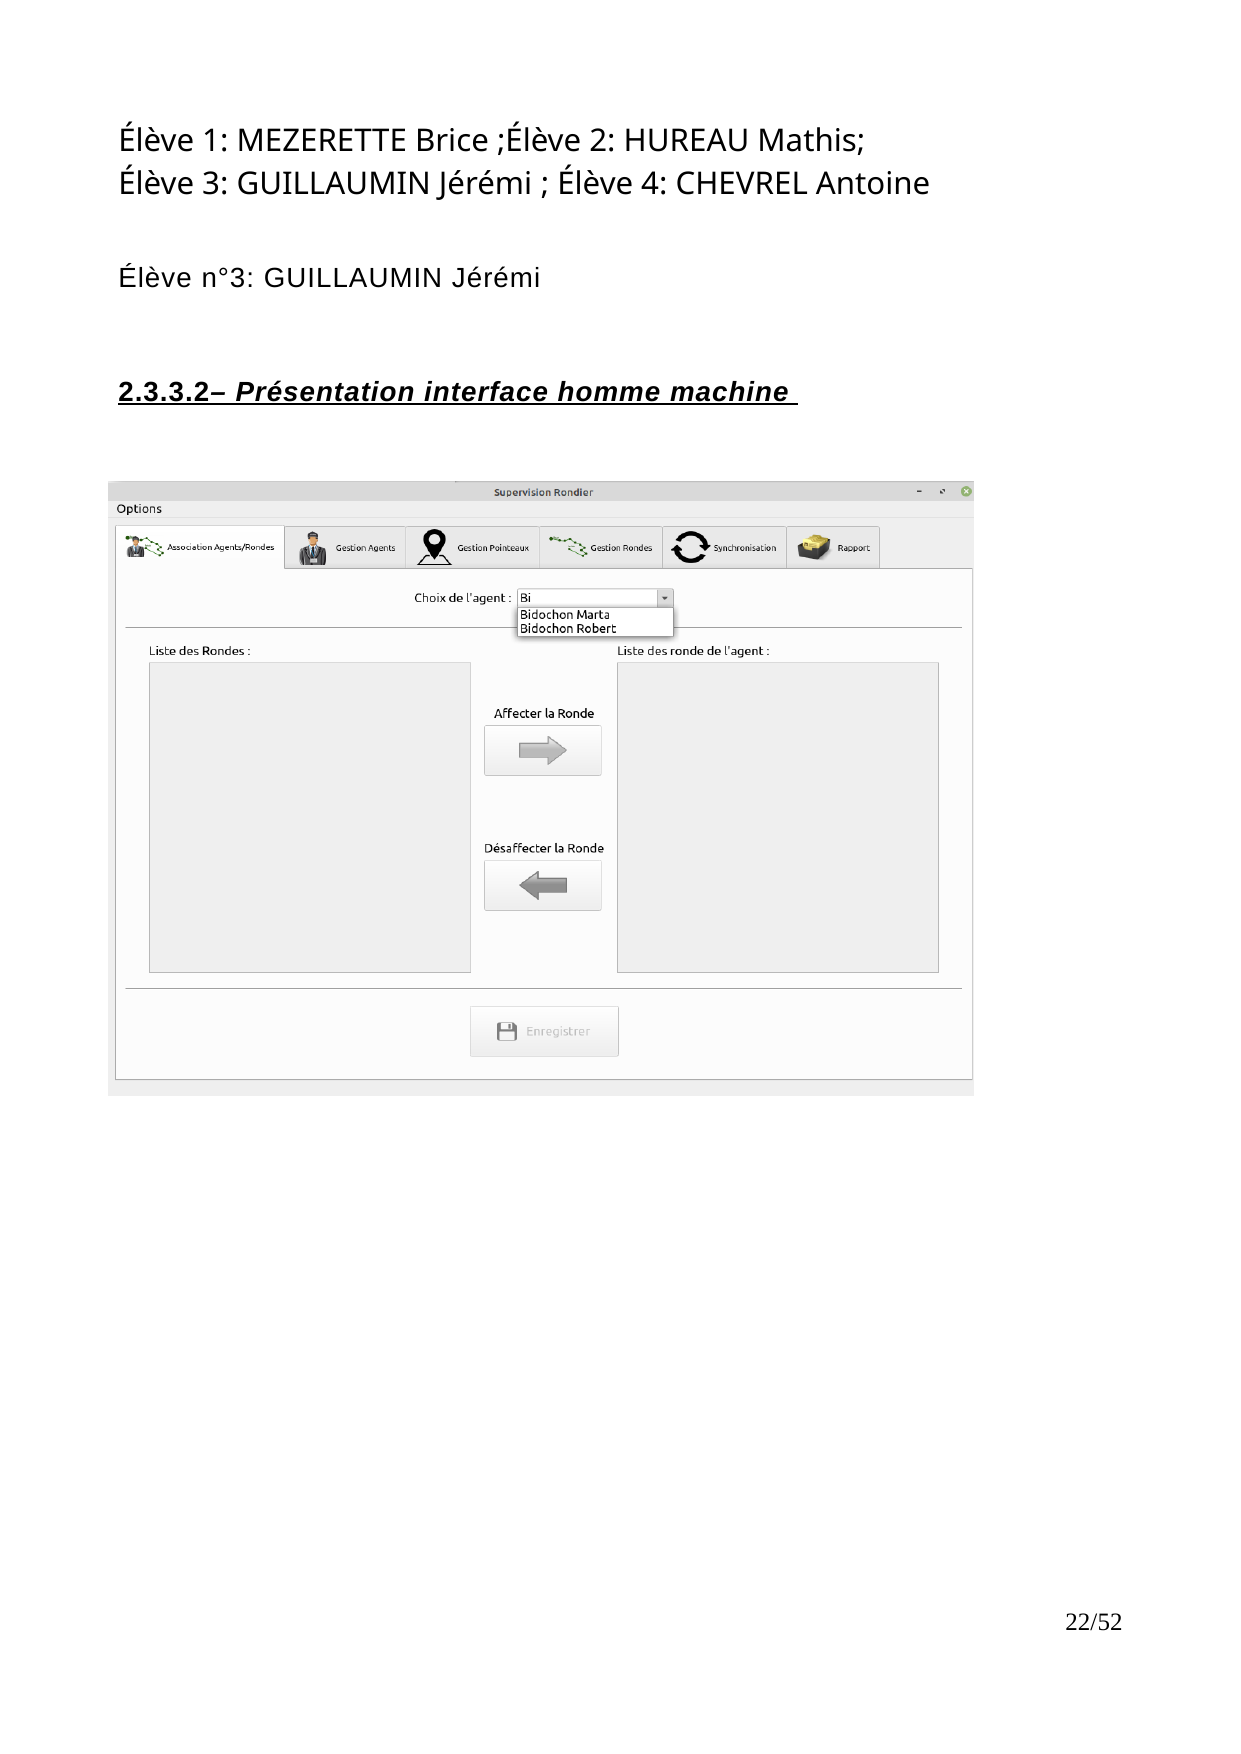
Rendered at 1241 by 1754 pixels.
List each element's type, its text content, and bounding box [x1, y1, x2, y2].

subtitle Élève n°3: GUILLAUMIN Jérémi [118, 262, 1122, 293]
subtitle 2.3.3.2– Présentation interface homme machine [118, 375, 1122, 407]
picture [108, 481, 974, 1096]
